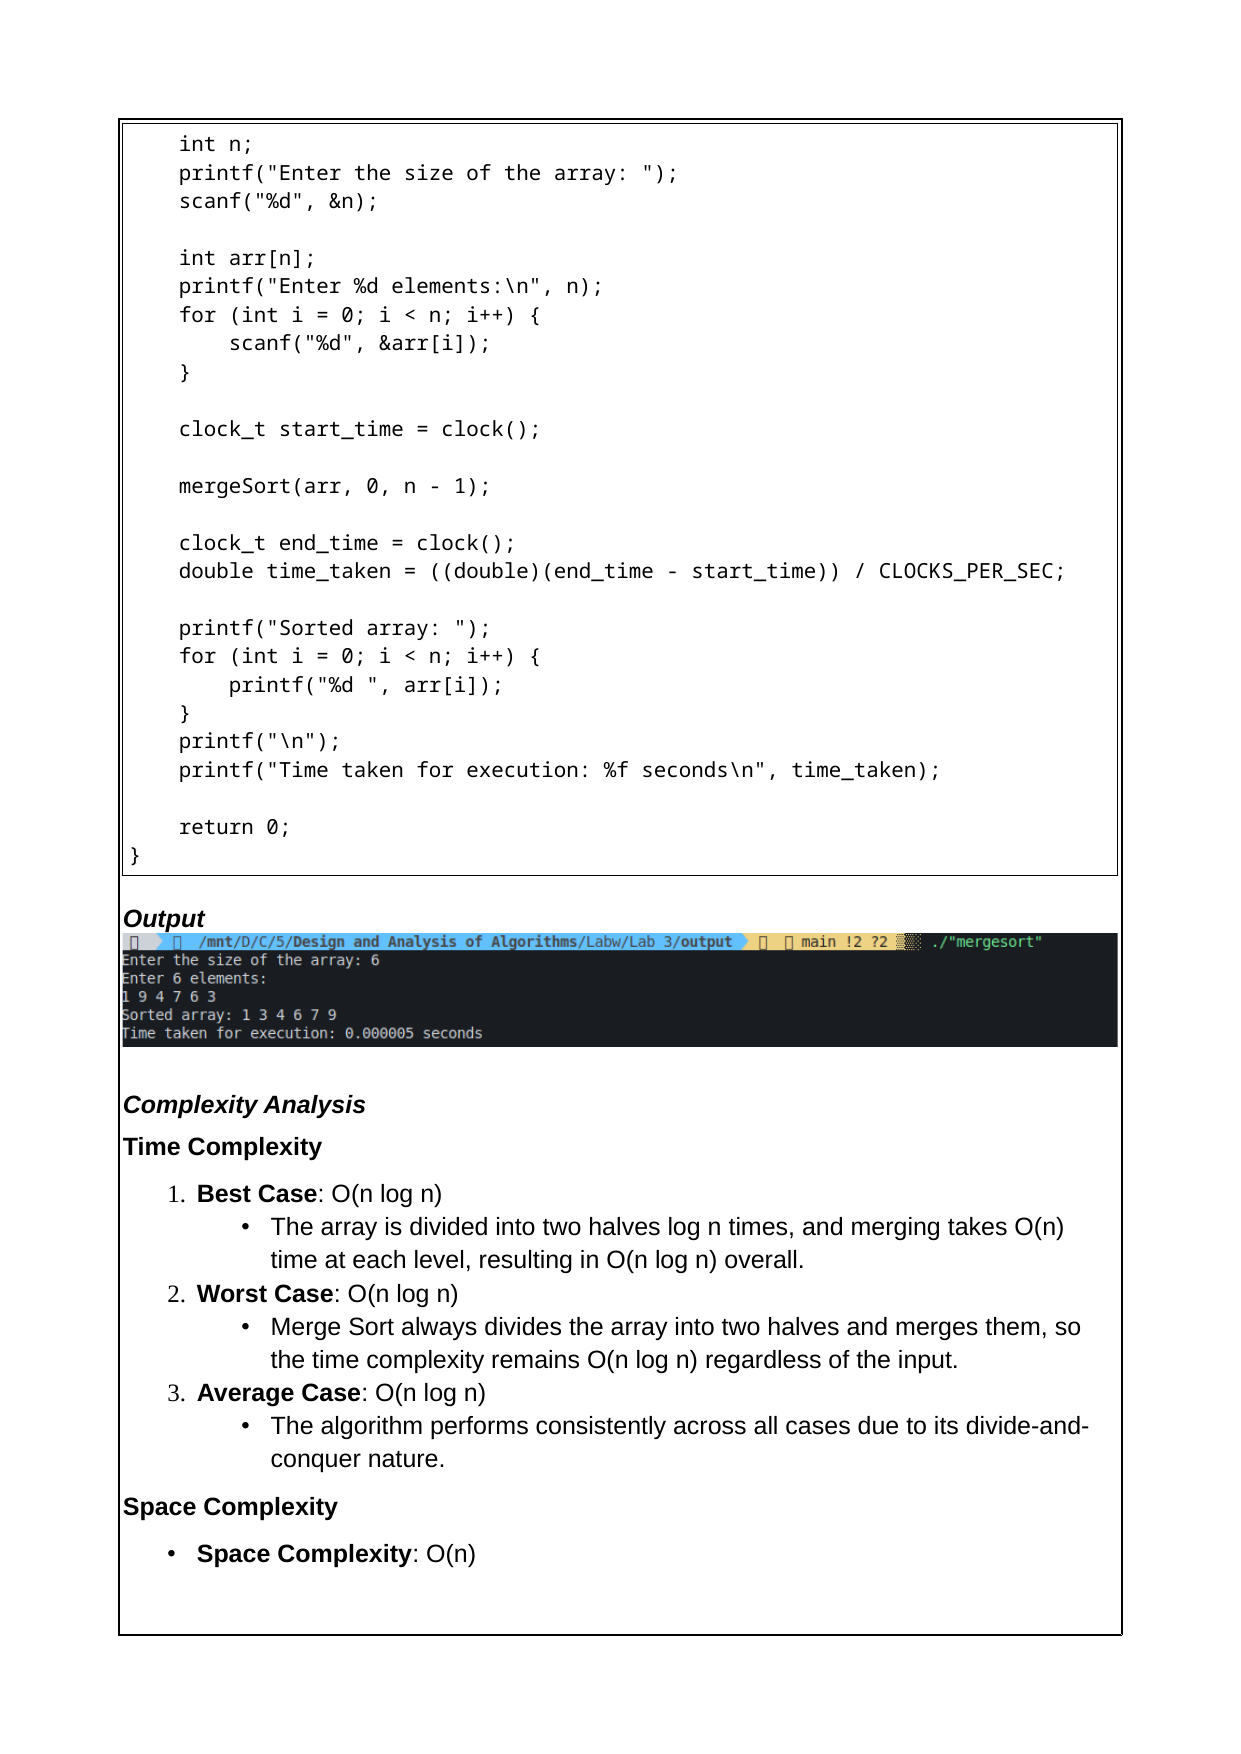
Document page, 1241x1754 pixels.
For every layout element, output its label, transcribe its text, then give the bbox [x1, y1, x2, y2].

text Output [123, 904, 1118, 933]
list Merge Sort always divides the array into two halves and merges them, so the time complexity remains O(n log n) regardless of the input. [241, 1312, 1118, 1373]
text Space Complexity [123, 1492, 1118, 1520]
list Space Complexity: O(n) [167, 1539, 1118, 1568]
subtitle Complexity Analysis [123, 1090, 1118, 1119]
list Best Case: O(n log n) [167, 1179, 1118, 1208]
table_header int n; printf("Enter the size of the array: "); scanf("%d", &n); int arr[n]; printf("Enter %d elements:\n", n); for (int i = 0; i < n; i++) { scanf("%d", &arr[i]); } clock_t start_time = clock(); mergeSort(arr, 0, n - 1); clock_t end_time = clock(); double time_taken = ((double)(end_time - start_time)) / CLOCKS_PER_SEC; printf("Sorted array: "); for (int i = 0; i < n; i++) { printf("%d ", arr[i]); } printf("\n"); printf("Time taken for execution: %f seconds\n", time_taken); return 0; } [123, 124, 1117, 874]
list The algorithm performs consistently across all cases due to its divide-and-conquer nature. [241, 1411, 1118, 1473]
list Worst Case: O(n log n) [167, 1278, 1118, 1307]
list The array is divided into two halves log n times, and merging takes O(n) time at each level, resulting in O(n log n) overall. [241, 1212, 1118, 1274]
list Average Case: O(n log n) [167, 1378, 1118, 1407]
text Time Complexity [123, 1132, 1118, 1160]
picture [122, 933, 1118, 1047]
